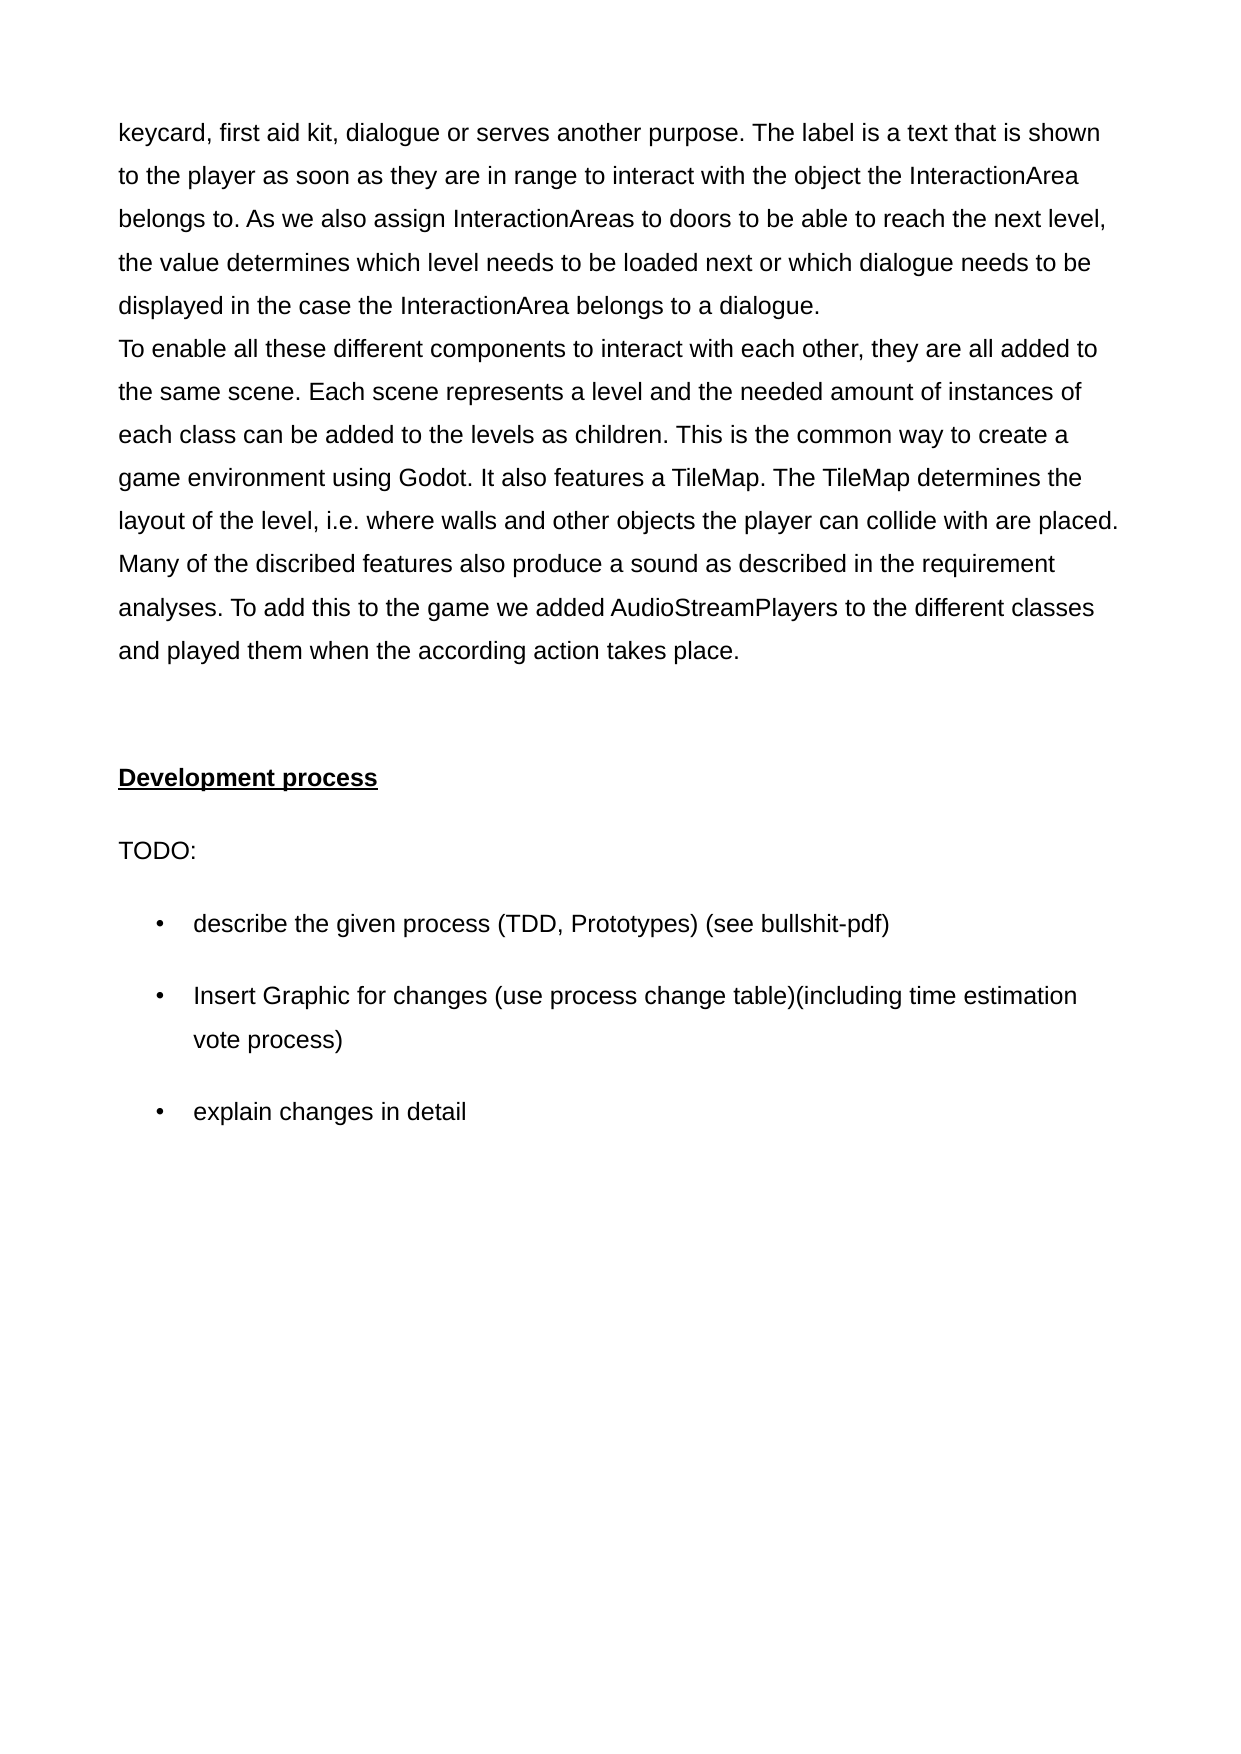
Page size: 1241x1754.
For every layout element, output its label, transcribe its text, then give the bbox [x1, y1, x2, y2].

text TODO: [118, 836, 1122, 865]
text To enable all these different components to interact with each other, they are all added to the same scene. Each scene represents a level and the needed amount of instances of each class can be added to the levels as children. This is the common way to create a game environment using Godot. It also features a TileMap. The TileMap determines the layout of the level, i.e. where walls and other objects the player can collide with are placed. [118, 334, 1122, 535]
text Many of the discribed features also produce a sound as described in the requirement analyses. To add this to the game we added AudioStreamPlayers to the different classes and played them when the according action takes place. [118, 549, 1122, 664]
list explain changes in detail [156, 1097, 1122, 1126]
list Insert Graphic for changes (use process change table)(including time estimation vote process) [156, 981, 1122, 1053]
text Development process [118, 763, 1122, 792]
text keycard, first aid kit, dialogue or serves another purpose. The label is a text that is shown to the player as soon as they are in range to interact with the object the InteractionArea belongs to. As we also assign InteractionAreas to doors to be able to reach the next level, the value determines which level needs to be loaded next or which dialogue needs to be displayed in the case the InteractionArea belongs to a dialogue. [118, 118, 1122, 319]
list describe the given process (TDD, Prototypes) (see bullshit-pdf) [156, 909, 1122, 937]
